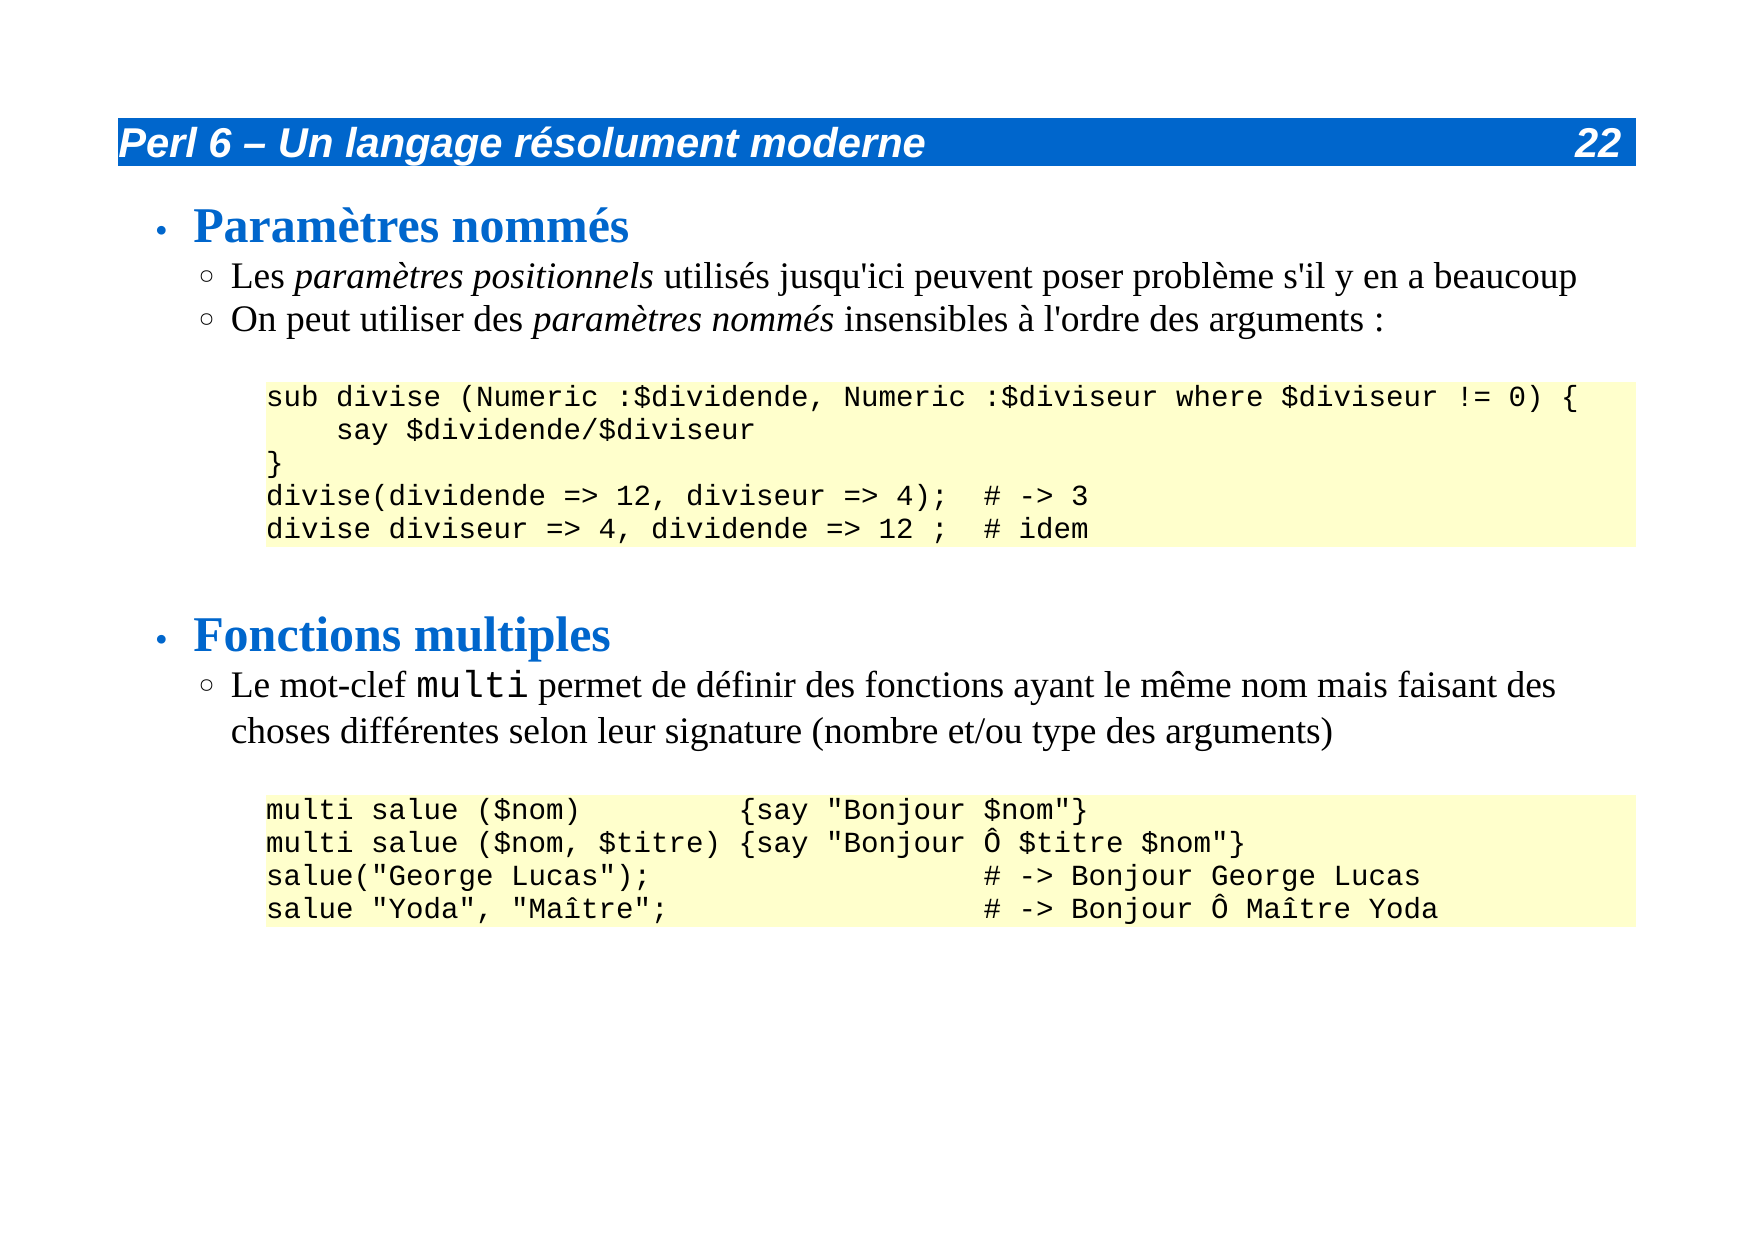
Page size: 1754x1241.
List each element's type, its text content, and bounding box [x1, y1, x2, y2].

list Les paramètres positionnels utilisés jusqu'ici peuvent poser problème s'il y en a beaucoup [193, 253, 1636, 296]
list salue("George Lucas"); # -> Bonjour George Lucas [266, 861, 1636, 894]
list divise(dividende => 12, diviseur => 4); # -> 3 [266, 481, 1636, 514]
list sub divise (Numeric :$dividende, Numeric :$diviseur where $diviseur != 0) { [266, 382, 1636, 415]
list Le mot-clef multi permet de définir des fonctions ayant le même nom mais faisant des choses différentes selon leur signature (nombre et/ou type des arguments) [193, 662, 1636, 752]
list Fonctions multiples [156, 605, 1636, 662]
list divise diviseur => 4, dividende => 12 ; # idem [266, 514, 1636, 547]
list Paramètres nommés [156, 196, 1636, 253]
list } [266, 448, 1636, 481]
list multi salue ($nom, $titre) {say "Bonjour Ô $titre $nom"} [266, 828, 1636, 861]
list On peut utiliser des paramètres nommés insensibles à l'ordre des arguments : [193, 296, 1636, 339]
list salue "Yoda", "Maître"; # -> Bonjour Ô Maître Yoda [266, 894, 1636, 927]
list say $dividende/$diviseur [266, 415, 1636, 448]
list multi salue ($nom) {say "Bonjour $nom"} [266, 795, 1636, 828]
